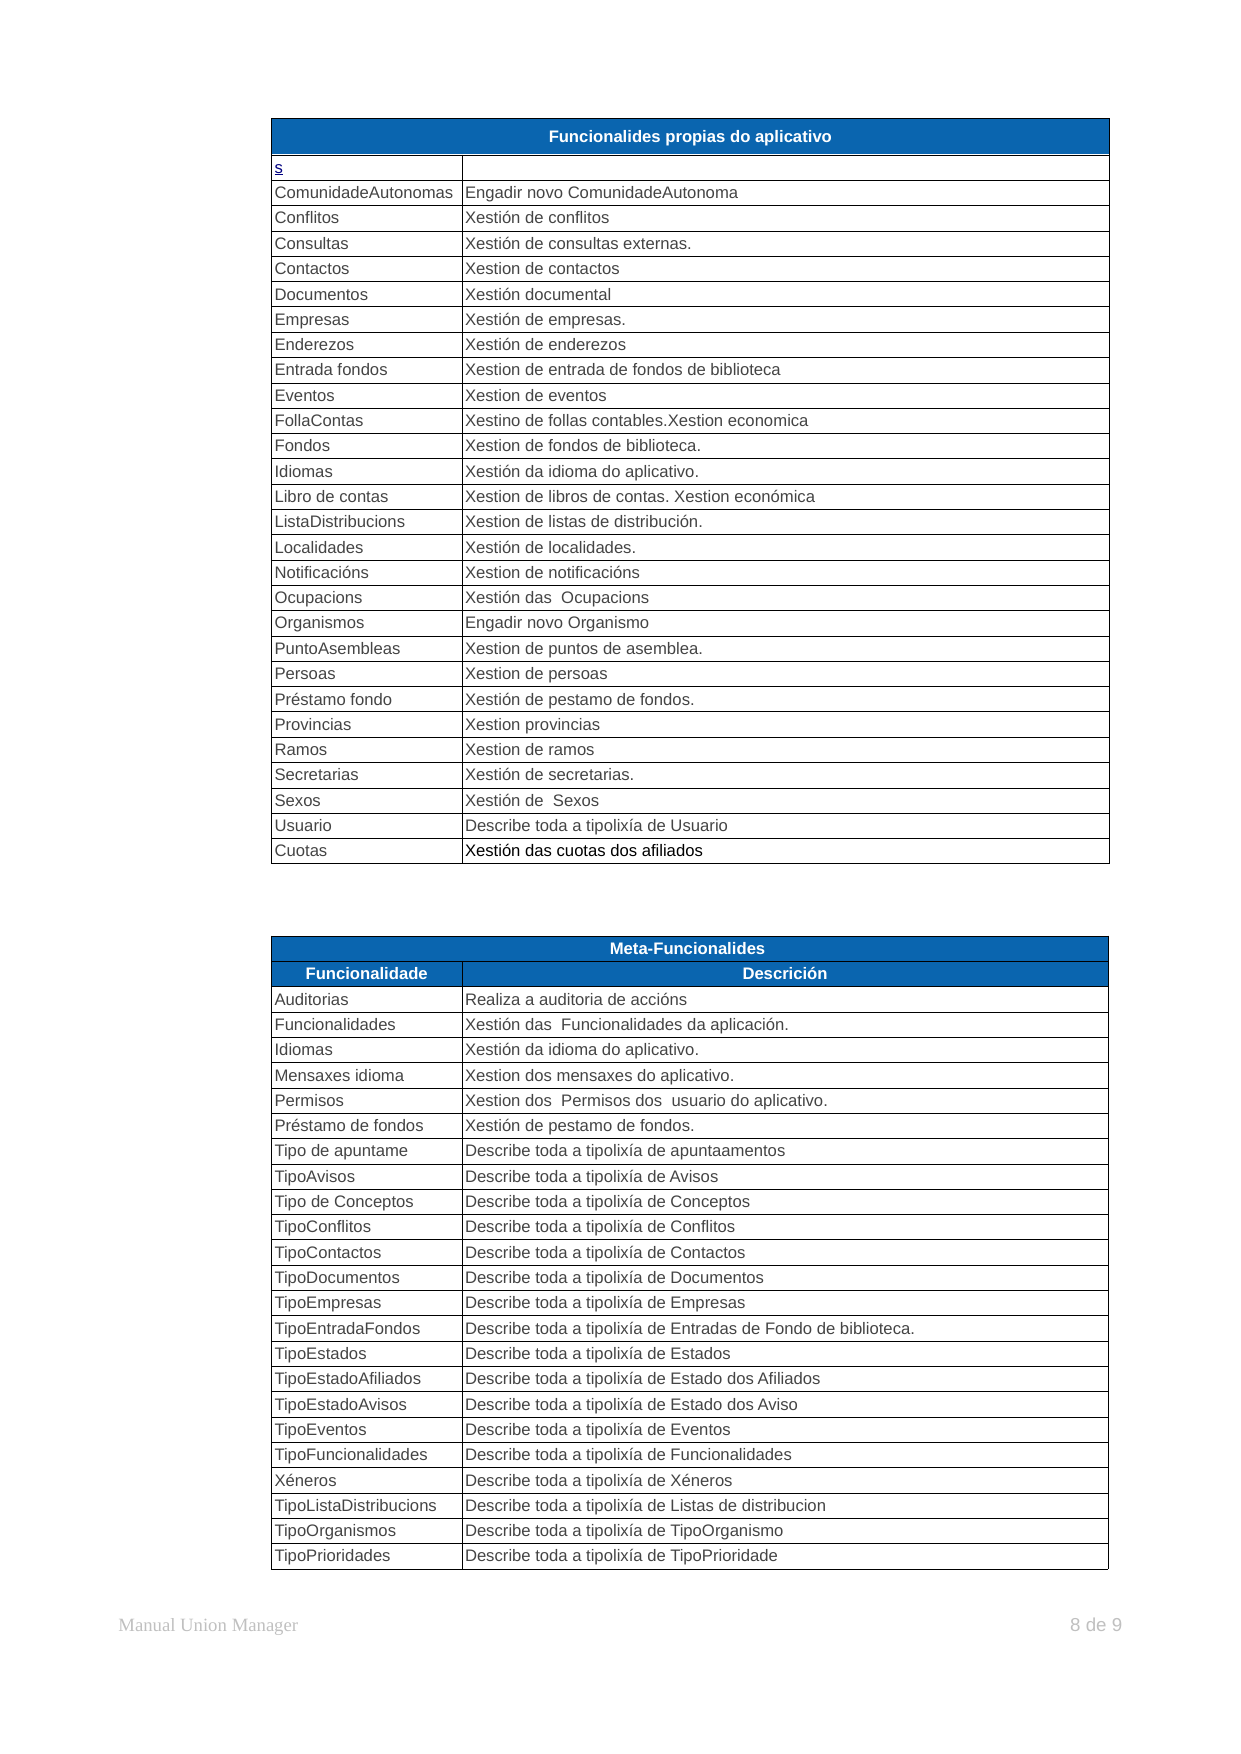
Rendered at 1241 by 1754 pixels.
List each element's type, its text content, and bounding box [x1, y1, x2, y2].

table_cell Describe toda a tipolixía de Eventos [463, 1418, 1108, 1442]
table_cell Localidades [272, 535, 462, 559]
table_cell Describe toda a tipolixía de Documentos [463, 1266, 1108, 1290]
table_cell Funcionalidade [272, 962, 462, 986]
table_cell TipoConflitos [272, 1215, 462, 1239]
table_cell Engadir novo Organismo [463, 611, 1109, 636]
table_cell Xestion provincias [463, 712, 1109, 737]
table_cell Xestion de entrada de fondos de biblioteca [463, 358, 1109, 382]
table_cell Notificacións [272, 561, 462, 585]
table_cell Auditorias [272, 987, 462, 1012]
table_cell Xestión de pestamo de fondos. [463, 1114, 1108, 1138]
table_cell s [272, 156, 462, 180]
table_cell Fondos [272, 434, 462, 458]
table_cell Xestión de enderezos [463, 333, 1109, 357]
table_cell Xestion dos Permisos dos usuario do aplicativo. [463, 1089, 1108, 1113]
table_cell [463, 156, 1109, 180]
table_cell Describe toda a tipolixía de Entradas de Fondo de biblioteca. [463, 1316, 1108, 1341]
table_cell Usuario [272, 814, 462, 838]
table_cell Xestion de contactos [463, 257, 1109, 281]
table_cell Xestion de listas de distribución. [463, 510, 1109, 534]
table_cell Persoas [272, 662, 462, 686]
table_cell Xestion de puntos de asemblea. [463, 637, 1109, 661]
table_cell Ocupacions [272, 586, 462, 610]
table_cell Cuotas [272, 839, 462, 863]
table_cell TipoEventos [272, 1418, 462, 1442]
table_cell TipoEntradaFondos [272, 1316, 462, 1341]
table_cell Organismos [272, 611, 462, 636]
table_cell Libro de contas [272, 485, 462, 509]
table_cell Xestión da idioma do aplicativo. [463, 459, 1109, 484]
table_cell TipoListaDistribucions [272, 1494, 462, 1518]
table_cell Tipo de apuntame [272, 1139, 462, 1163]
table_cell Describe toda a tipolixía de TipoOrganismo [463, 1519, 1108, 1543]
table_cell Xestión de Sexos [463, 789, 1109, 813]
table_cell TipoPrioridades [272, 1544, 462, 1568]
table_cell Describe toda a tipolixía de Conflitos [463, 1215, 1108, 1239]
table_cell ComunidadeAutonomas [272, 181, 462, 205]
table_cell Engadir novo ComunidadeAutonoma [463, 181, 1109, 205]
table_cell Ramos [272, 738, 462, 762]
table_cell Consultas [272, 232, 462, 256]
table_cell Préstamo de fondos [272, 1114, 462, 1138]
table_cell TipoFuncionalidades [272, 1443, 462, 1467]
table_cell Mensaxes idioma [272, 1063, 462, 1087]
table_cell Realiza a auditoria de accións [463, 987, 1108, 1012]
table_cell Documentos [272, 282, 462, 306]
table_cell Xestino de follas contables.Xestion economica [463, 409, 1109, 433]
table_cell Idiomas [272, 459, 462, 484]
table_cell TipoEstadoAvisos [272, 1392, 462, 1417]
table_cell Xestión das Funcionalidades da aplicación. [463, 1013, 1108, 1037]
table_cell FollaContas [272, 409, 462, 433]
table_cell Secretarias [272, 763, 462, 787]
table_cell Xéneros [272, 1468, 462, 1492]
table_cell Describe toda a tipolixía de Empresas [463, 1291, 1108, 1315]
table_cell Enderezos [272, 333, 462, 357]
table_cell Xestion de ramos [463, 738, 1109, 762]
table_cell Contactos [272, 257, 462, 281]
table_cell TipoDocumentos [272, 1266, 462, 1290]
table_cell Describe toda a tipolixía de Contactos [463, 1240, 1108, 1265]
table_cell Préstamo fondo [272, 687, 462, 711]
table_cell Describe toda a tipolixía de Estado dos Afiliados [463, 1367, 1108, 1391]
table_cell TipoAvisos [272, 1165, 462, 1189]
table_cell Funcionalidades [272, 1013, 462, 1037]
table_cell Describe toda a tipolixía de Funcionalidades [463, 1443, 1108, 1467]
table_cell Idiomas [272, 1038, 462, 1062]
table_cell Describe toda a tipolixía de apuntaamentos [463, 1139, 1108, 1163]
table_cell Xestion de eventos [463, 384, 1109, 408]
table_cell TipoOrganismos [272, 1519, 462, 1543]
table_cell Describe toda a tipolixía de Conceptos [463, 1190, 1108, 1214]
table_cell Describe toda a tipolixía de Estado dos Aviso [463, 1392, 1108, 1417]
table_cell TipoEstados [272, 1342, 462, 1366]
table_cell Describe toda a tipolixía de TipoPrioridade [463, 1544, 1108, 1568]
table_cell Xestión de empresas. [463, 307, 1109, 332]
table_cell Xestion de persoas [463, 662, 1109, 686]
table_cell Describe toda a tipolixía de Usuario [463, 814, 1109, 838]
table_cell Descrición [463, 962, 1108, 986]
table_cell Describe toda a tipolixía de Xéneros [463, 1468, 1108, 1492]
table_cell Xestion de fondos de biblioteca. [463, 434, 1109, 458]
table_cell Conflitos [272, 206, 462, 231]
table_cell TipoContactos [272, 1240, 462, 1265]
table_cell Sexos [272, 789, 462, 813]
table_cell Xestión de pestamo de fondos. [463, 687, 1109, 711]
table_cell Xestión de consultas externas. [463, 232, 1109, 256]
table_cell Describe toda a tipolixía de Listas de distribucion [463, 1494, 1108, 1518]
table_cell Describe toda a tipolixía de Estados [463, 1342, 1108, 1366]
table_cell Eventos [272, 384, 462, 408]
table_cell Tipo de Conceptos [272, 1190, 462, 1214]
table_cell Xestión de conflitos [463, 206, 1109, 231]
table_cell ListaDistribucions [272, 510, 462, 534]
table_cell Xestión da idioma do aplicativo. [463, 1038, 1108, 1062]
table_cell Xestión de localidades. [463, 535, 1109, 559]
table_cell Xestion dos mensaxes do aplicativo. [463, 1063, 1108, 1087]
table_cell Permisos [272, 1089, 462, 1113]
table_cell Provincias [272, 712, 462, 737]
table_cell Xestion de notificacións [463, 561, 1109, 585]
table_cell TipoEstadoAfiliados [272, 1367, 462, 1391]
table_header Meta-Funcionalides [272, 937, 1108, 961]
table_cell Xestion de libros de contas. Xestion económica [463, 485, 1109, 509]
table_cell Xestión de secretarias. [463, 763, 1109, 787]
table_cell TipoEmpresas [272, 1291, 462, 1315]
table_header Funcionalides propias do aplicativo [272, 119, 1109, 154]
table_cell Xestión das cuotas dos afiliados [463, 839, 1109, 863]
table_cell Describe toda a tipolixía de Avisos [463, 1165, 1108, 1189]
table_cell Xestión das Ocupacions [463, 586, 1109, 610]
table_cell Empresas [272, 307, 462, 332]
table_cell PuntoAsembleas [272, 637, 462, 661]
table_cell Entrada fondos [272, 358, 462, 382]
table_cell Xestión documental [463, 282, 1109, 306]
